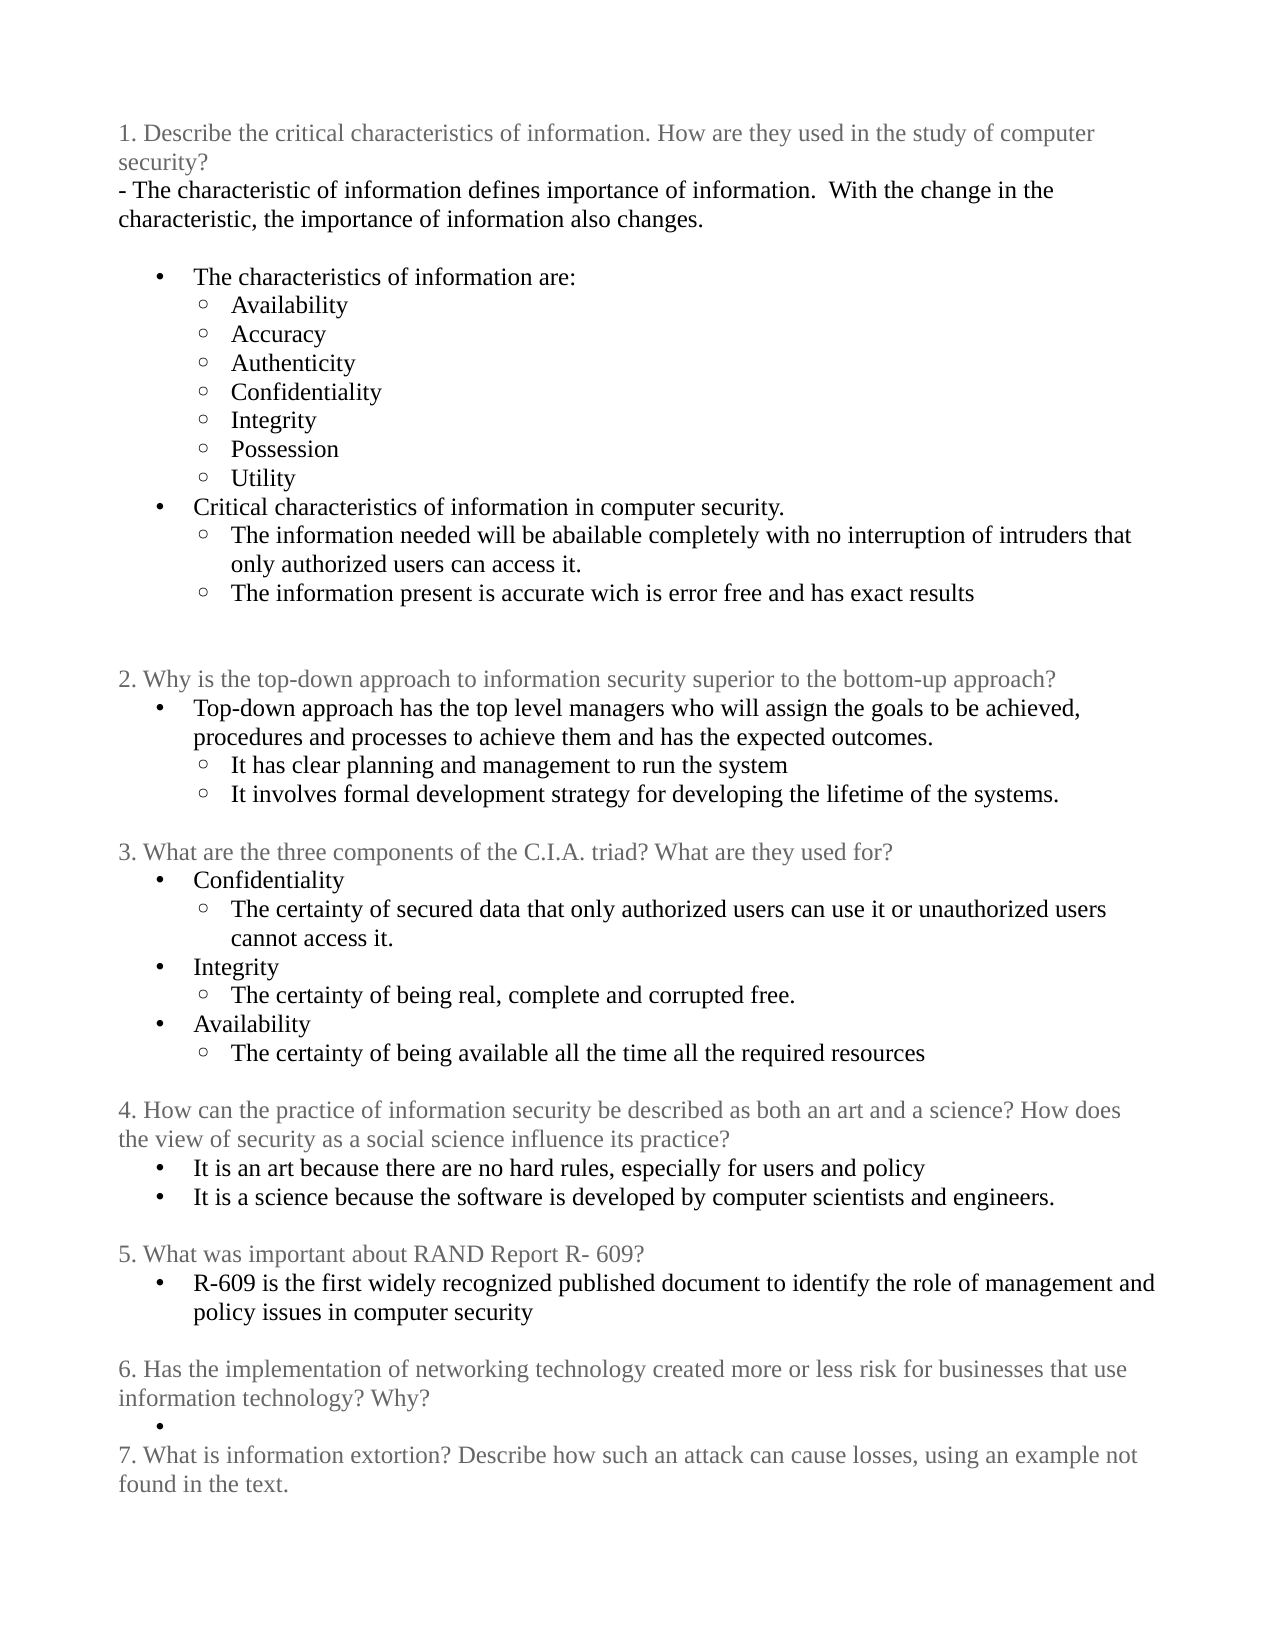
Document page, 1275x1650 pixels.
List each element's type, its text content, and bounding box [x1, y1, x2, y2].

list Confidentiality [156, 866, 1157, 894]
text 6. Has the implementation of networking technology created more or less risk for businesses that use information technology? Why? [118, 1354, 1157, 1412]
list Utility [193, 463, 1157, 492]
list Top-down approach has the top level managers who will assign the goals to be achieved, procedures and processes to achieve them and has the expected outcomes. [156, 693, 1157, 751]
list Confidentiality [193, 377, 1157, 406]
list Integrity [193, 406, 1157, 434]
text 5. What was important about RAND Report R- 609? [118, 1239, 1157, 1268]
list It involves formal development strategy for developing the lifetime of the systems. [193, 779, 1157, 808]
list Authenticity [193, 348, 1157, 377]
text - The characteristic of information defines importance of information. With the change in the characteristic, the importance of information also changes. [118, 176, 1157, 233]
list Availability [193, 291, 1157, 319]
list The certainty of secured data that only authorized users can use it or unauthorized users cannot access it. [193, 894, 1157, 952]
list Possession [193, 434, 1157, 463]
text 7. What is information extortion? Describe how such an attack can cause losses, using an example not found in the text. [118, 1441, 1157, 1498]
list The certainty of being real, complete and corrupted free. [193, 981, 1157, 1009]
list It is a science because the software is developed by computer scientists and engineers. [156, 1182, 1157, 1211]
list Availability [156, 1009, 1157, 1038]
list The information present is accurate wich is error free and has exact results [193, 578, 1157, 607]
list The characteristics of information are: [156, 262, 1157, 291]
list It is an art because there are no hard rules, especially for users and policy [156, 1153, 1157, 1182]
list Critical characteristics of information in computer security. [156, 492, 1157, 521]
list Integrity [156, 952, 1157, 981]
list The certainty of being available all the time all the required resources [193, 1038, 1157, 1067]
text 3. What are the three components of the C.I.A. triad? What are they used for? [118, 837, 1157, 866]
text 2. Why is the top-down approach to information security superior to the bottom-up approach? [118, 664, 1157, 693]
text 1. Describe the critical characteristics of information. How are they used in the study of computer security? [118, 118, 1157, 176]
list Accuracy [193, 319, 1157, 348]
list The information needed will be abailable completely with no interruption of intruders that only authorized users can access it. [193, 521, 1157, 578]
list R-609 is the first widely recognized published document to identify the role of management and policy issues in computer security [156, 1268, 1157, 1326]
list It has clear planning and management to run the system [193, 751, 1157, 779]
text 4. How can the practice of information security be described as both an art and a science? How does the view of security as a social science influence its practice? [118, 1096, 1157, 1153]
